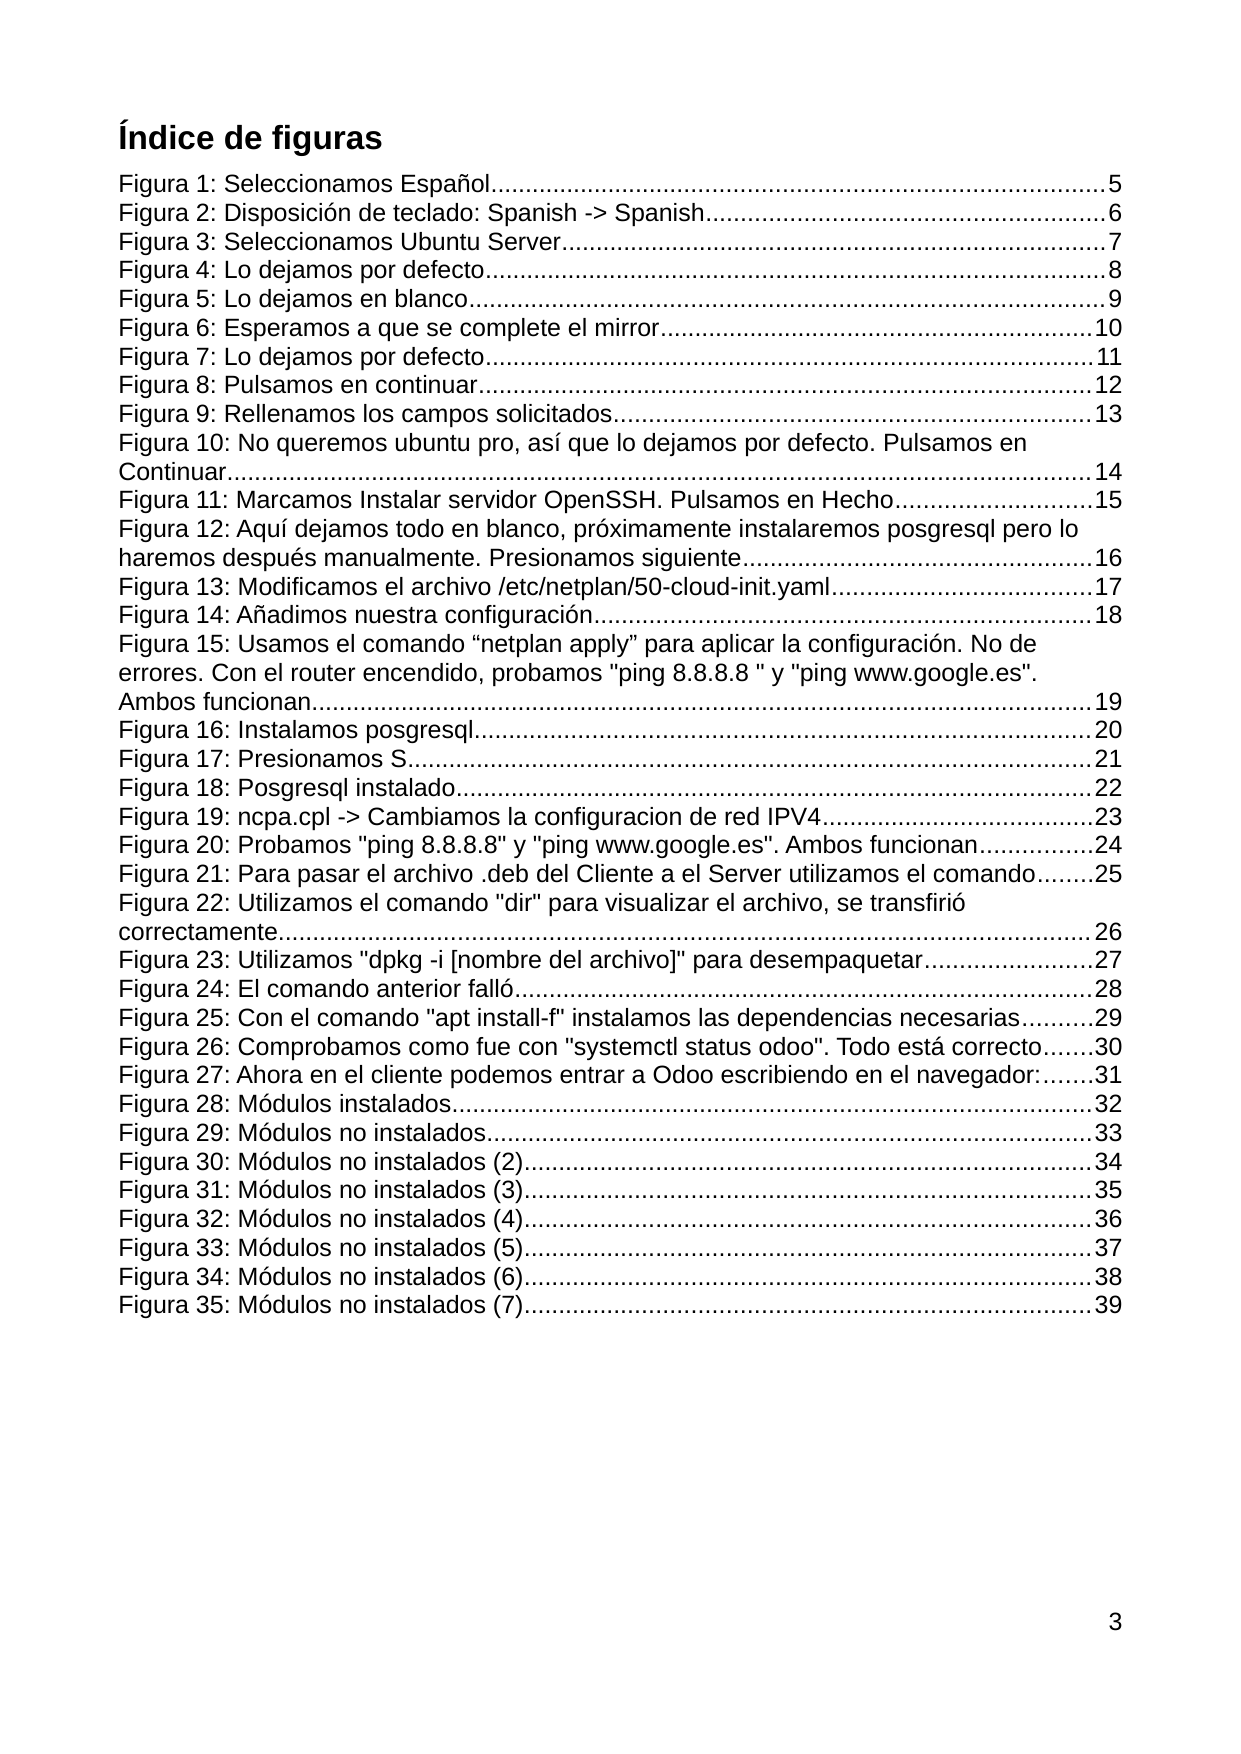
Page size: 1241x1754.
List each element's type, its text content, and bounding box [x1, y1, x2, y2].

text Figura 10: No queremos ubuntu pro, así que lo dejamos por defecto. Pulsamos en Continuar 14 [118, 428, 1122, 485]
text Figura 33: Módulos no instalados (5) 37 [118, 1233, 1122, 1262]
text Figura 22: Utilizamos el comando "dir" para visualizar el archivo, se transfirió correctamente 26 [118, 888, 1122, 945]
text Figura 2: Disposición de teclado: Spanish -> Spanish 6 [118, 198, 1122, 227]
text Figura 32: Módulos no instalados (4) 36 [118, 1204, 1122, 1233]
text Figura 21: Para pasar el archivo .deb del Cliente a el Server utilizamos el comando 25 [118, 859, 1122, 888]
text Figura 20: Probamos "ping 8.8.8.8" y "ping www.google.es". Ambos funcionan 24 [118, 830, 1122, 859]
text Figura 19: ncpa.cpl -> Cambiamos la configuracion de red IPV4 23 [118, 802, 1122, 830]
text Figura 4: Lo dejamos por defecto 8 [118, 255, 1122, 284]
text Figura 16: Instalamos posgresql 20 [118, 715, 1122, 744]
text Figura 6: Esperamos a que se complete el mirror 10 [118, 313, 1122, 342]
text Figura 13: Modificamos el archivo /etc/netplan/50-cloud-init.yaml 17 [118, 572, 1122, 600]
text Figura 29: Módulos no instalados 33 [118, 1118, 1122, 1147]
text Figura 15: Usamos el comando “netplan apply” para aplicar la configuración. No de errores. Con el router encendido, probamos "ping 8.8.8.8 " y "ping www.google.es". Ambos funcionan 19 [118, 629, 1122, 715]
text Figura 35: Módulos no instalados (7) 39 [118, 1290, 1122, 1319]
text Figura 7: Lo dejamos por defecto 11 [118, 342, 1122, 370]
text Figura 14: Añadimos nuestra configuración 18 [118, 600, 1122, 629]
text Figura 18: Posgresql instalado 22 [118, 773, 1122, 802]
text Figura 24: El comando anterior falló 28 [118, 974, 1122, 1003]
text Figura 9: Rellenamos los campos solicitados 13 [118, 399, 1122, 428]
text Figura 28: Módulos instalados 32 [118, 1089, 1122, 1118]
subtitle Índice de figuras [118, 118, 1122, 157]
text Figura 11: Marcamos Instalar servidor OpenSSH. Pulsamos en Hecho 15 [118, 485, 1122, 514]
text Figura 1: Seleccionamos Español 5 [118, 169, 1122, 198]
text Figura 23: Utilizamos "dpkg -i [nombre del archivo]" para desempaquetar 27 [118, 945, 1122, 974]
text Figura 3: Seleccionamos Ubuntu Server 7 [118, 227, 1122, 255]
text Figura 25: Con el comando "apt install-f" instalamos las dependencias necesarias 29 [118, 1003, 1122, 1032]
text Figura 30: Módulos no instalados (2) 34 [118, 1147, 1122, 1175]
text Figura 26: Comprobamos como fue con "systemctl status odoo". Todo está correcto 30 [118, 1032, 1122, 1060]
text Figura 34: Módulos no instalados (6) 38 [118, 1262, 1122, 1290]
text Figura 12: Aquí dejamos todo en blanco, próximamente instalaremos posgresql pero lo haremos después manualmente. Presionamos siguiente 16 [118, 514, 1122, 572]
text Figura 17: Presionamos S 21 [118, 744, 1122, 773]
text Figura 27: Ahora en el cliente podemos entrar a Odoo escribiendo en el navegador: 31 [118, 1060, 1122, 1089]
text Figura 8: Pulsamos en continuar 12 [118, 370, 1122, 399]
text Figura 5: Lo dejamos en blanco 9 [118, 284, 1122, 313]
text Figura 31: Módulos no instalados (3) 35 [118, 1175, 1122, 1204]
